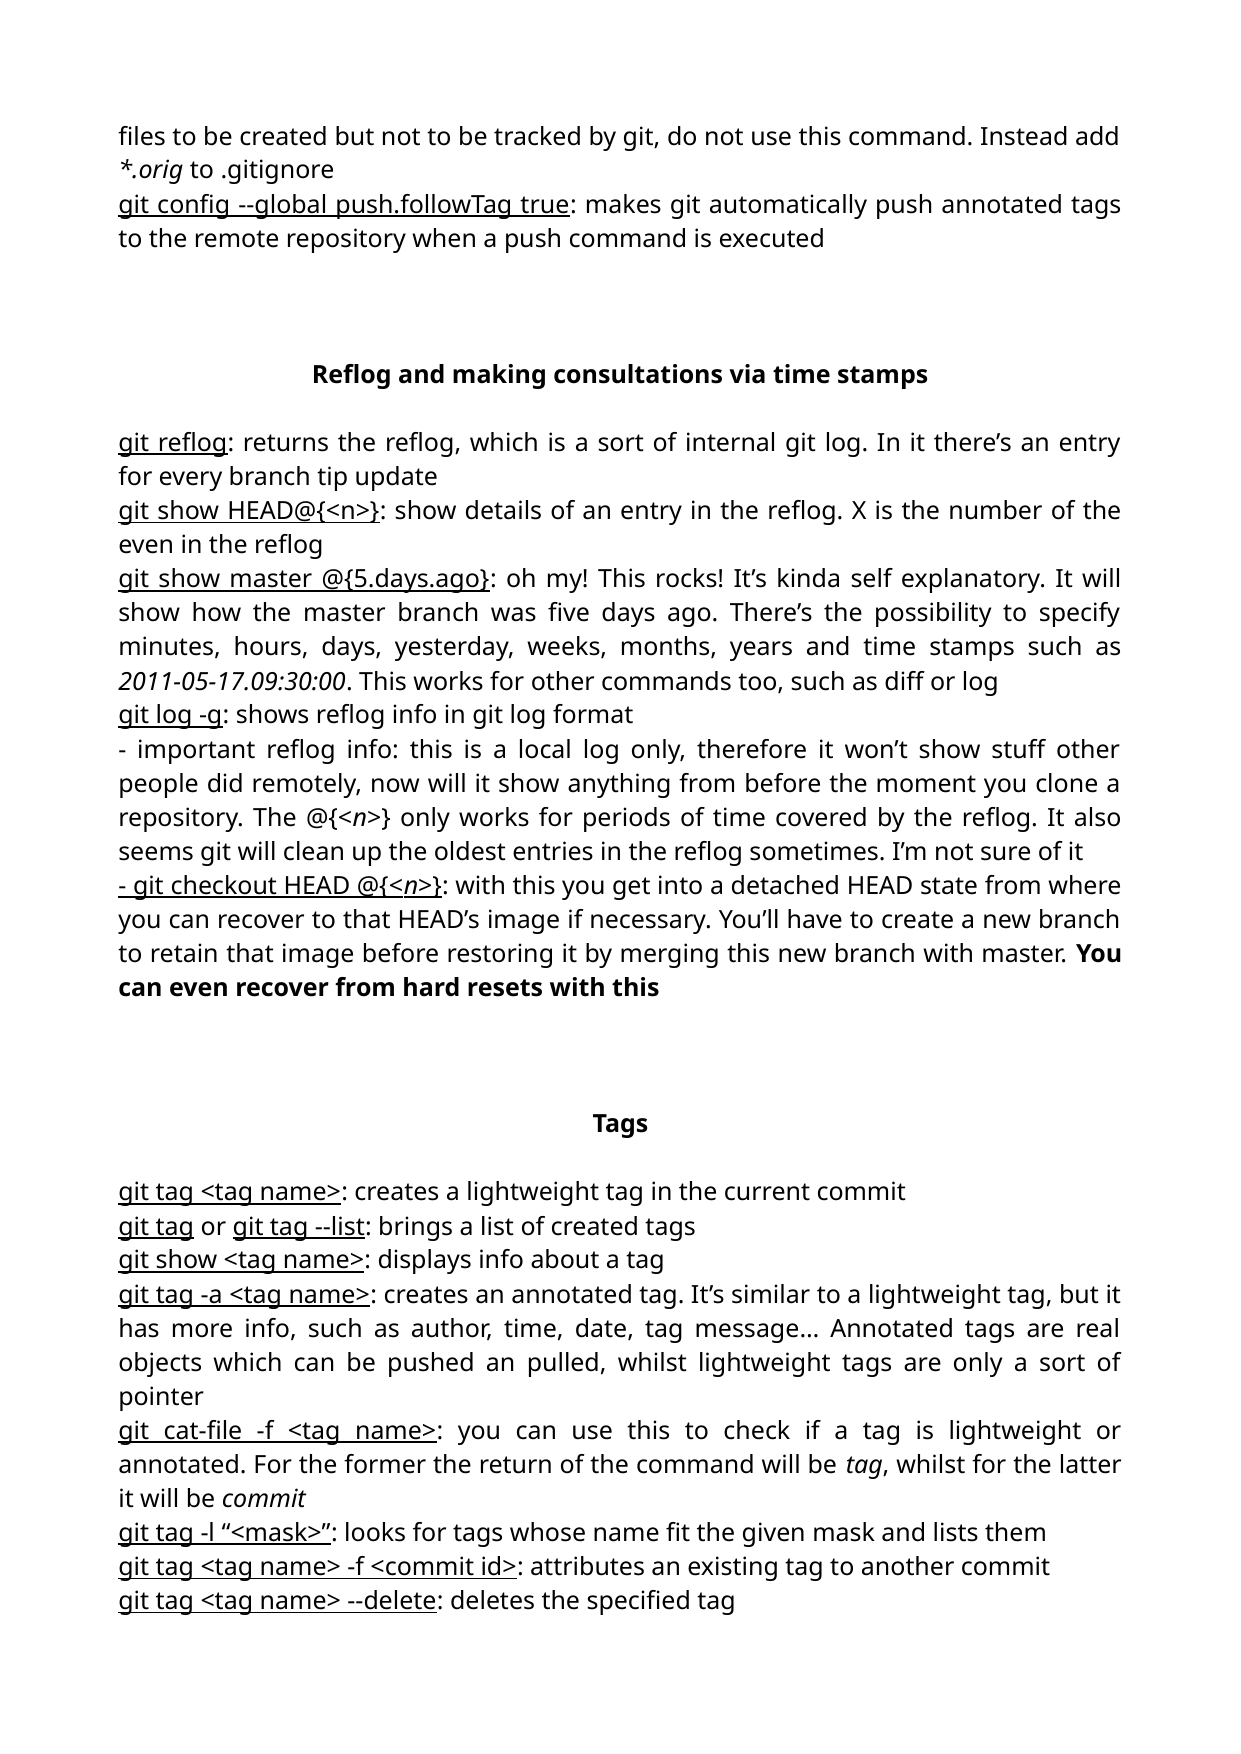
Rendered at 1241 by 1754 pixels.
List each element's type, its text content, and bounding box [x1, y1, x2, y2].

text - important reflog info: this is a local log only, therefore it won’t show stuff other people did remotely, now will it show anything from before the moment you clone a repository. The @{<n>} only works for periods of time covered by the reflog. It also seems git will clean up the oldest entries in the reflog sometimes. I’m not sure of it [118, 731, 1122, 867]
text git config --global push.followTag true: makes git automatically push annotated tags to the remote repository when a push command is executed [118, 186, 1122, 254]
text Reflog and making consultations via time stamps [118, 357, 1122, 391]
text git tag or git tag --list: brings a list of created tags [118, 1208, 1122, 1242]
text git show master @{5.days.ago}: oh my! This rocks! It’s kinda self explanatory. It will show how the master branch was five days ago. There’s the possibility to specify minutes, hours, days, yesterday, weeks, months, years and time stamps such as 2011-05-17.09:30:00. This works for other commands too, such as diff or log [118, 561, 1122, 697]
text git log -g: shows reflog info in git log format [118, 697, 1122, 731]
text git reflog: returns the reflog, which is a sort of internal git log. In it there’s an entry for every branch tip update [118, 425, 1122, 493]
text - git checkout HEAD @{<n>}: with this you get into a detached HEAD state from where you can recover to that HEAD’s image if necessary. You’ll have to create a new branch to retain that image before restoring it by merging this new branch with master. You can even recover from hard resets with this [118, 867, 1122, 1004]
text git show HEAD@{<n>}: show details of an entry in the reflog. X is the number of the even in the reflog [118, 493, 1122, 561]
text git tag -l “<mask>”: looks for tags whose name fit the given mask and lists them [118, 1515, 1122, 1549]
text git tag -a <tag name>: creates an annotated tag. It’s similar to a lightweight tag, but it has more info, such as author, time, date, tag message… Annotated tags are real objects which can be pushed an pulled, whilst lightweight tags are only a sort of pointer [118, 1276, 1122, 1412]
text git show <tag name>: displays info about a tag [118, 1242, 1122, 1276]
text git cat-file -f <tag name>: you can use this to check if a tag is lightweight or annotated. For the former the return of the command will be tag, whilst for the latter it will be commit [118, 1412, 1122, 1515]
text git tag <tag name> -f <commit id>: attributes an existing tag to another commit [118, 1549, 1122, 1583]
text git tag <tag name> --delete: deletes the specified tag [118, 1583, 1122, 1617]
text git tag <tag name>: creates a lightweight tag in the current commit [118, 1174, 1122, 1208]
text files to be created but not to be tracked by git, do not use this command. Instead add *.orig to .gitignore [118, 118, 1122, 186]
text Tags [118, 1106, 1122, 1140]
